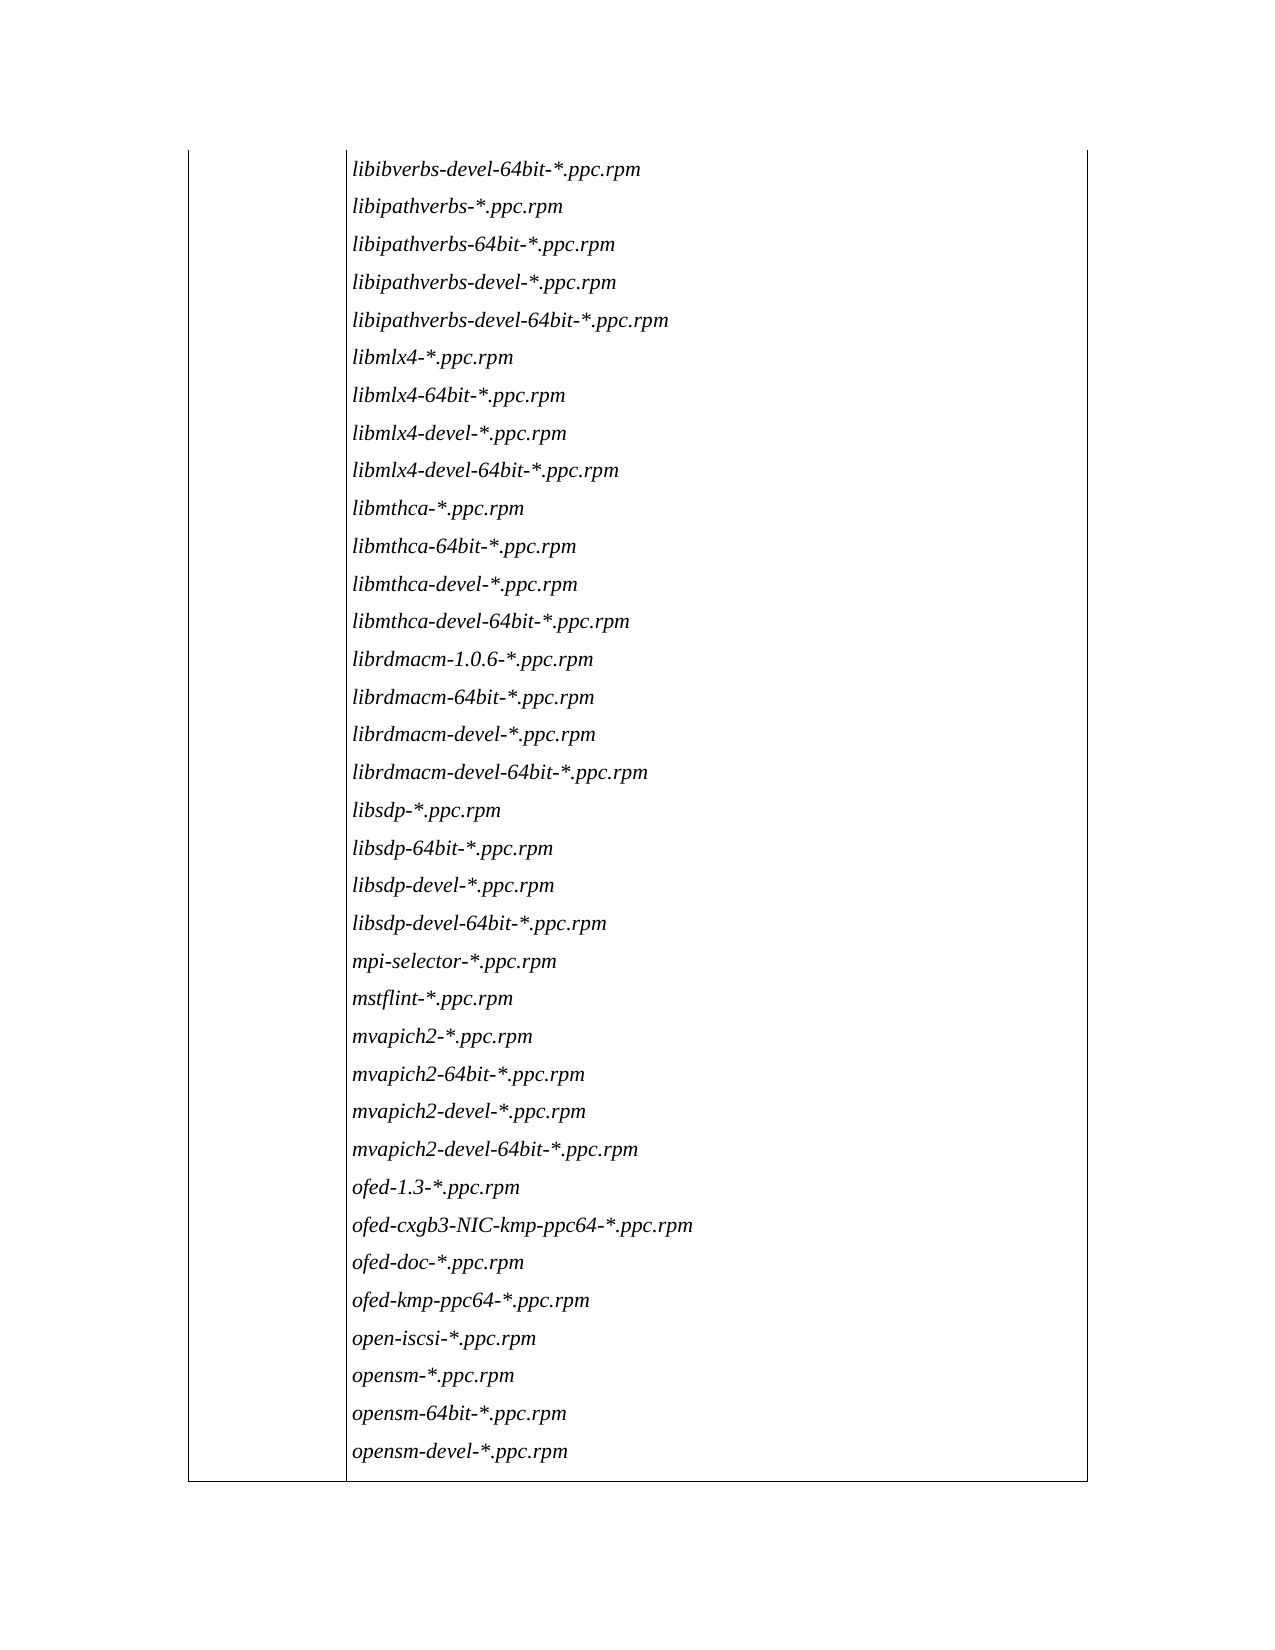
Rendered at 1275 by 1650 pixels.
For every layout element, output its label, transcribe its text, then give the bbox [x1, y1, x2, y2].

table_cell [189, 150, 346, 1481]
table_cell libibverbs-devel-64bit-*.ppc.rpm libipathverbs-*.ppc.rpm libipathverbs-64bit-*.ppc.rpm libipathverbs-devel-*.ppc.rpm libipathverbs-devel-64bit-*.ppc.rpm libmlx4-*.ppc.rpm libmlx4-64bit-*.ppc.rpm libmlx4-devel-*.ppc.rpm libmlx4-devel-64bit-*.ppc.rpm libmthca-*.ppc.rpm libmthca-64bit-*.ppc.rpm libmthca-devel-*.ppc.rpm libmthca-devel-64bit-*.ppc.rpm librdmacm-1.0.6-*.ppc.rpm librdmacm-64bit-*.ppc.rpm librdmacm-devel-*.ppc.rpm librdmacm-devel-64bit-*.ppc.rpm libsdp-*.ppc.rpm libsdp-64bit-*.ppc.rpm libsdp-devel-*.ppc.rpm libsdp-devel-64bit-*.ppc.rpm mpi-selector-*.ppc.rpm mstflint-*.ppc.rpm mvapich2-*.ppc.rpm mvapich2-64bit-*.ppc.rpm mvapich2-devel-*.ppc.rpm mvapich2-devel-64bit-*.ppc.rpm ofed-1.3-*.ppc.rpm ofed-cxgb3-NIC-kmp-ppc64-*.ppc.rpm ofed-doc-*.ppc.rpm ofed-kmp-ppc64-*.ppc.rpm open-iscsi-*.ppc.rpm opensm-*.ppc.rpm opensm-64bit-*.ppc.rpm opensm-devel-*.ppc.rpm [347, 150, 1087, 1481]
